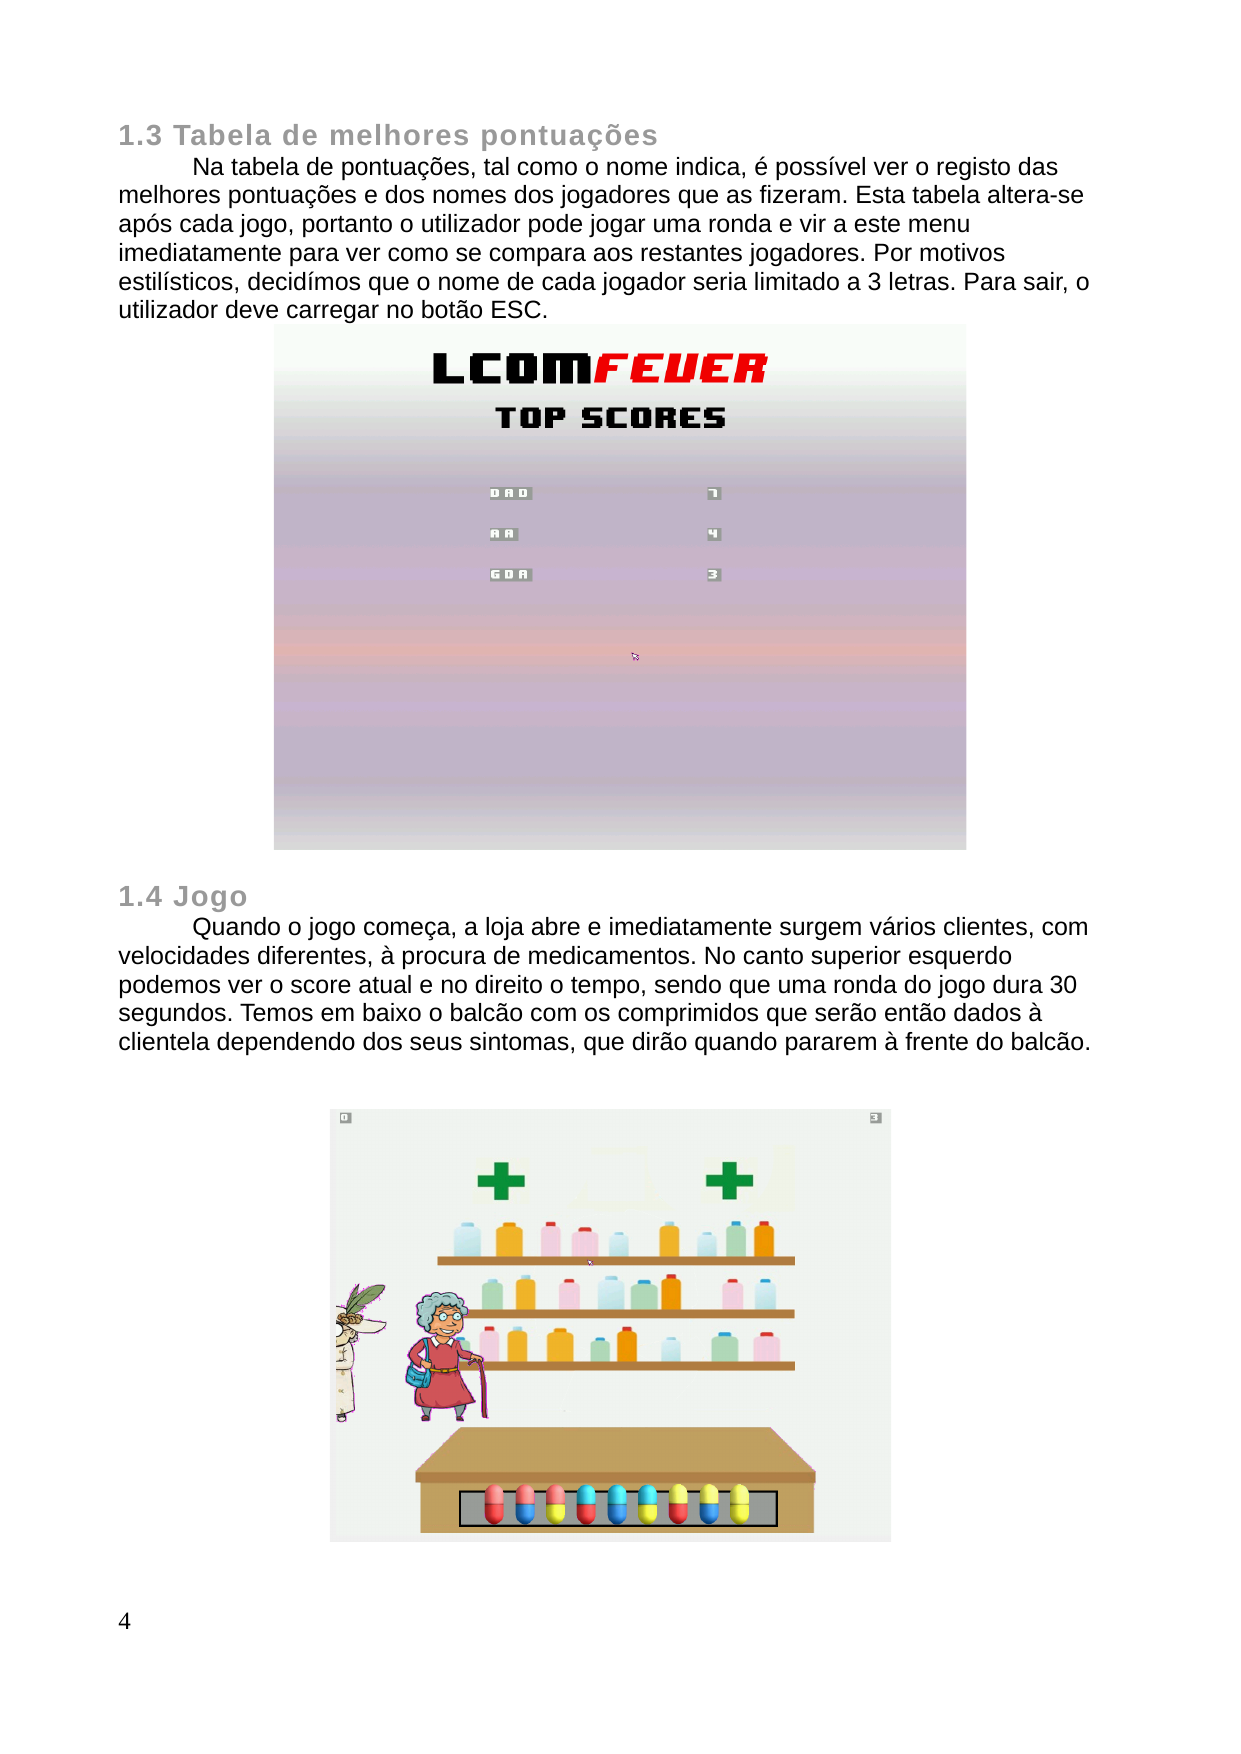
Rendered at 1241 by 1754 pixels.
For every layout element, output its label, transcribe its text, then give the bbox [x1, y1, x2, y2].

picture [273, 324, 967, 850]
subtitle 1.3 Tabela de melhores pontuações [118, 118, 1122, 152]
picture [329, 1109, 892, 1542]
text Quando o jogo começa, a loja abre e imediatamente surgem vários clientes, com velocidades diferentes, à procura de medicamentos. No canto superior esquerdo podemos ver o score atual e no direito o tempo, sendo que uma ronda do jogo dura 30 segundos. Temos em baixo o balcão com os comprimidos que serão então dados à clientela dependendo dos seus sintomas, que dirão quando pararem à frente do balcão. [118, 912, 1122, 1056]
subtitle 1.4 Jogo [118, 878, 1122, 912]
text Na tabela de pontuações, tal como o nome indica, é possível ver o registo das melhores pontuações e dos nomes dos jogadores que as fizeram. Esta tabela altera-se após cada jogo, portanto o utilizador pode jogar uma ronda e vir a este menu imediatamente para ver como se compara aos restantes jogadores. Por motivos estilísticos, decidímos que o nome de cada jogador seria limitado a 3 letras. Para sair, o utilizador deve carregar no botão ESC. [118, 152, 1122, 324]
